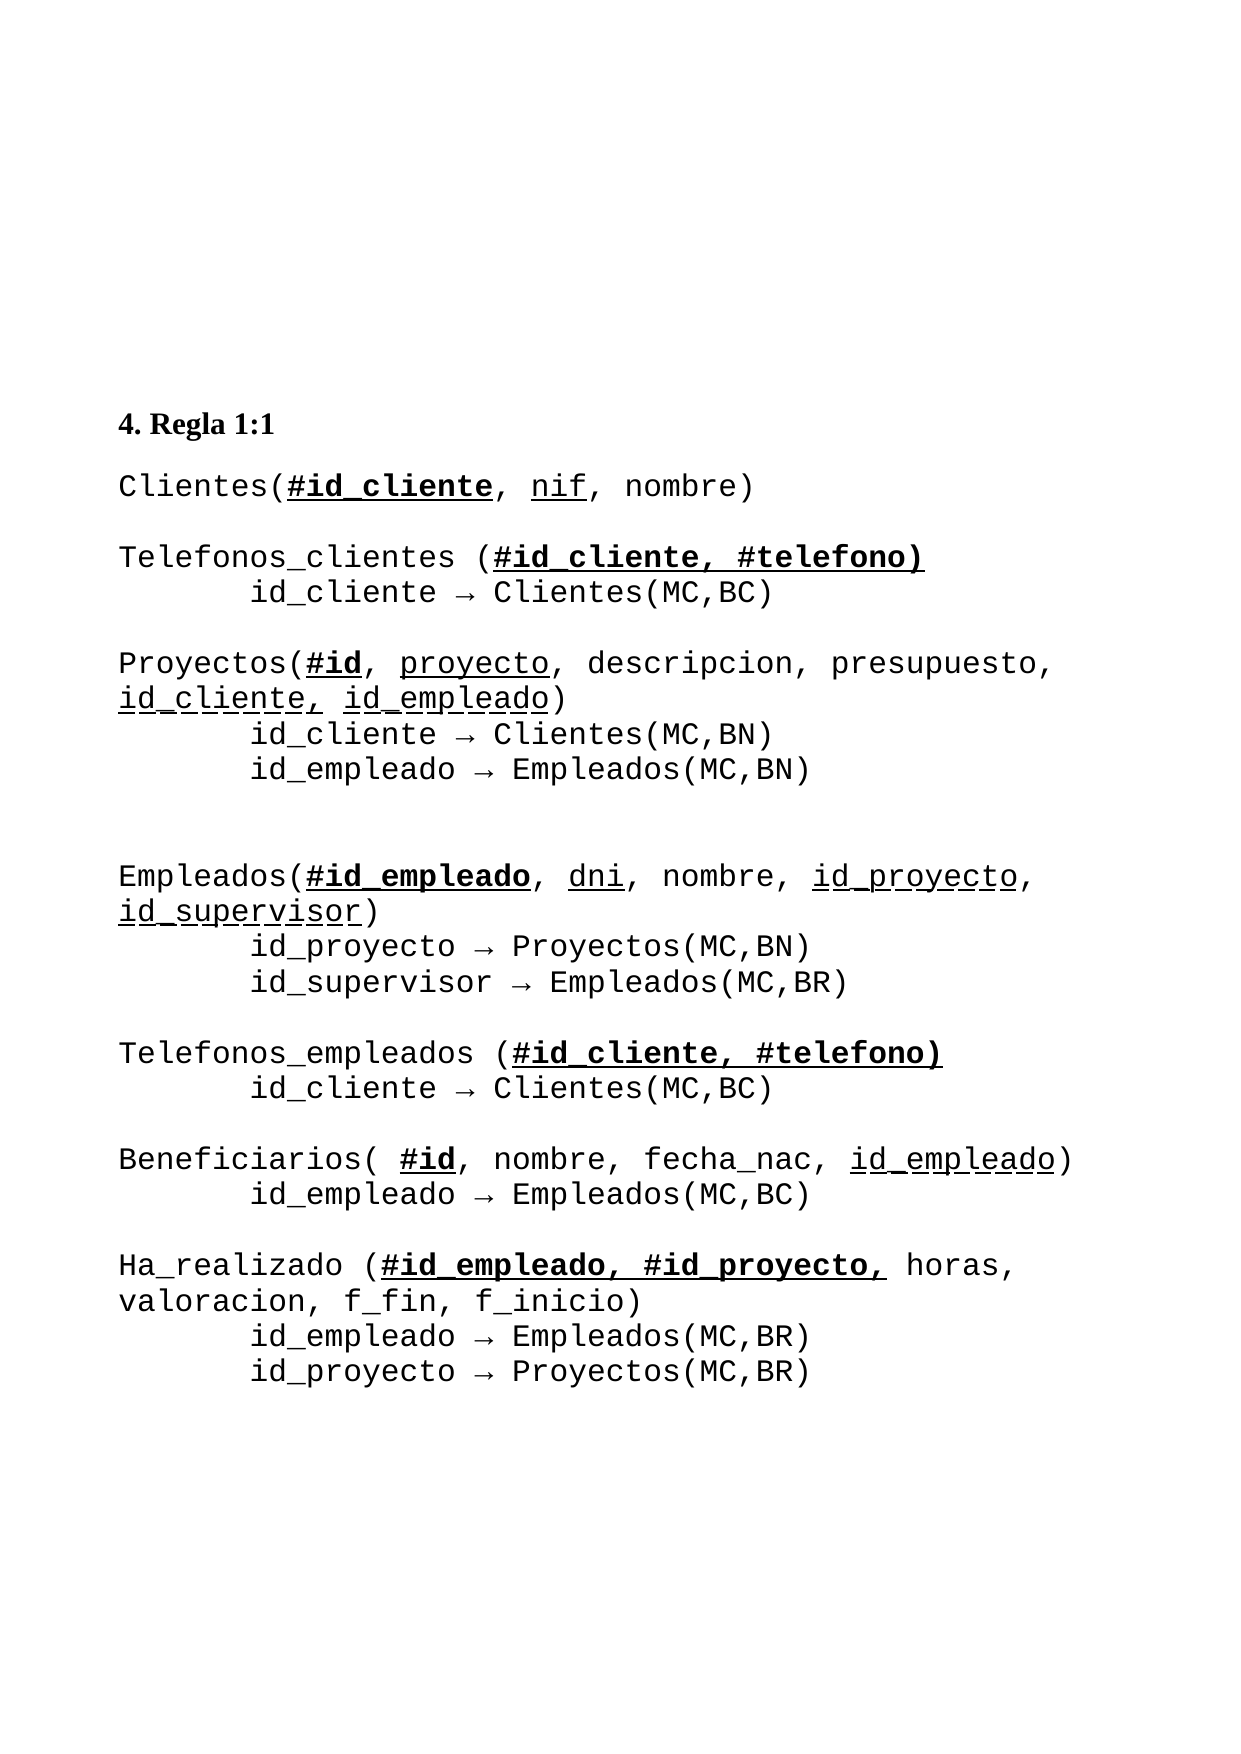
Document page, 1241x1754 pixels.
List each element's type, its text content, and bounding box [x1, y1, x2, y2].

text id_empleado → Empleados(MC,BN) [118, 754, 1122, 789]
text Empleados(#id_empleado, dni, nombre, id_proyecto, id_supervisor) [118, 860, 1122, 931]
text Clientes(#id_cliente, nif, nombre) [118, 470, 1122, 506]
text id_empleado → Empleados(MC,BC) [118, 1179, 1122, 1214]
text id_cliente → Clientes(MC,BC) [118, 1072, 1122, 1108]
text 4. Regla 1:1 [118, 406, 1122, 442]
text id_cliente → Clientes(MC,BN) [118, 718, 1122, 754]
text Proyectos(#id, proyecto, descripcion, presupuesto, id_cliente, id_empleado) [118, 647, 1122, 718]
text id_proyecto → Proyectos(MC,BR) [118, 1356, 1122, 1391]
text Telefonos_clientes (#id_cliente, #telefono) [118, 541, 1122, 577]
text id_empleado → Empleados(MC,BR) [118, 1320, 1122, 1356]
text Beneficiarios( #id, nombre, fecha_nac, id_empleado) [118, 1143, 1122, 1179]
text id_cliente → Clientes(MC,BC) [118, 577, 1122, 612]
text Ha_realizado (#id_empleado, #id_proyecto, horas, valoracion, f_fin, f_inicio) [118, 1249, 1122, 1320]
text id_supervisor → Empleados(MC,BR) [118, 966, 1122, 1002]
text id_proyecto → Proyectos(MC,BN) [118, 931, 1122, 966]
text Telefonos_empleados (#id_cliente, #telefono) [118, 1037, 1122, 1072]
